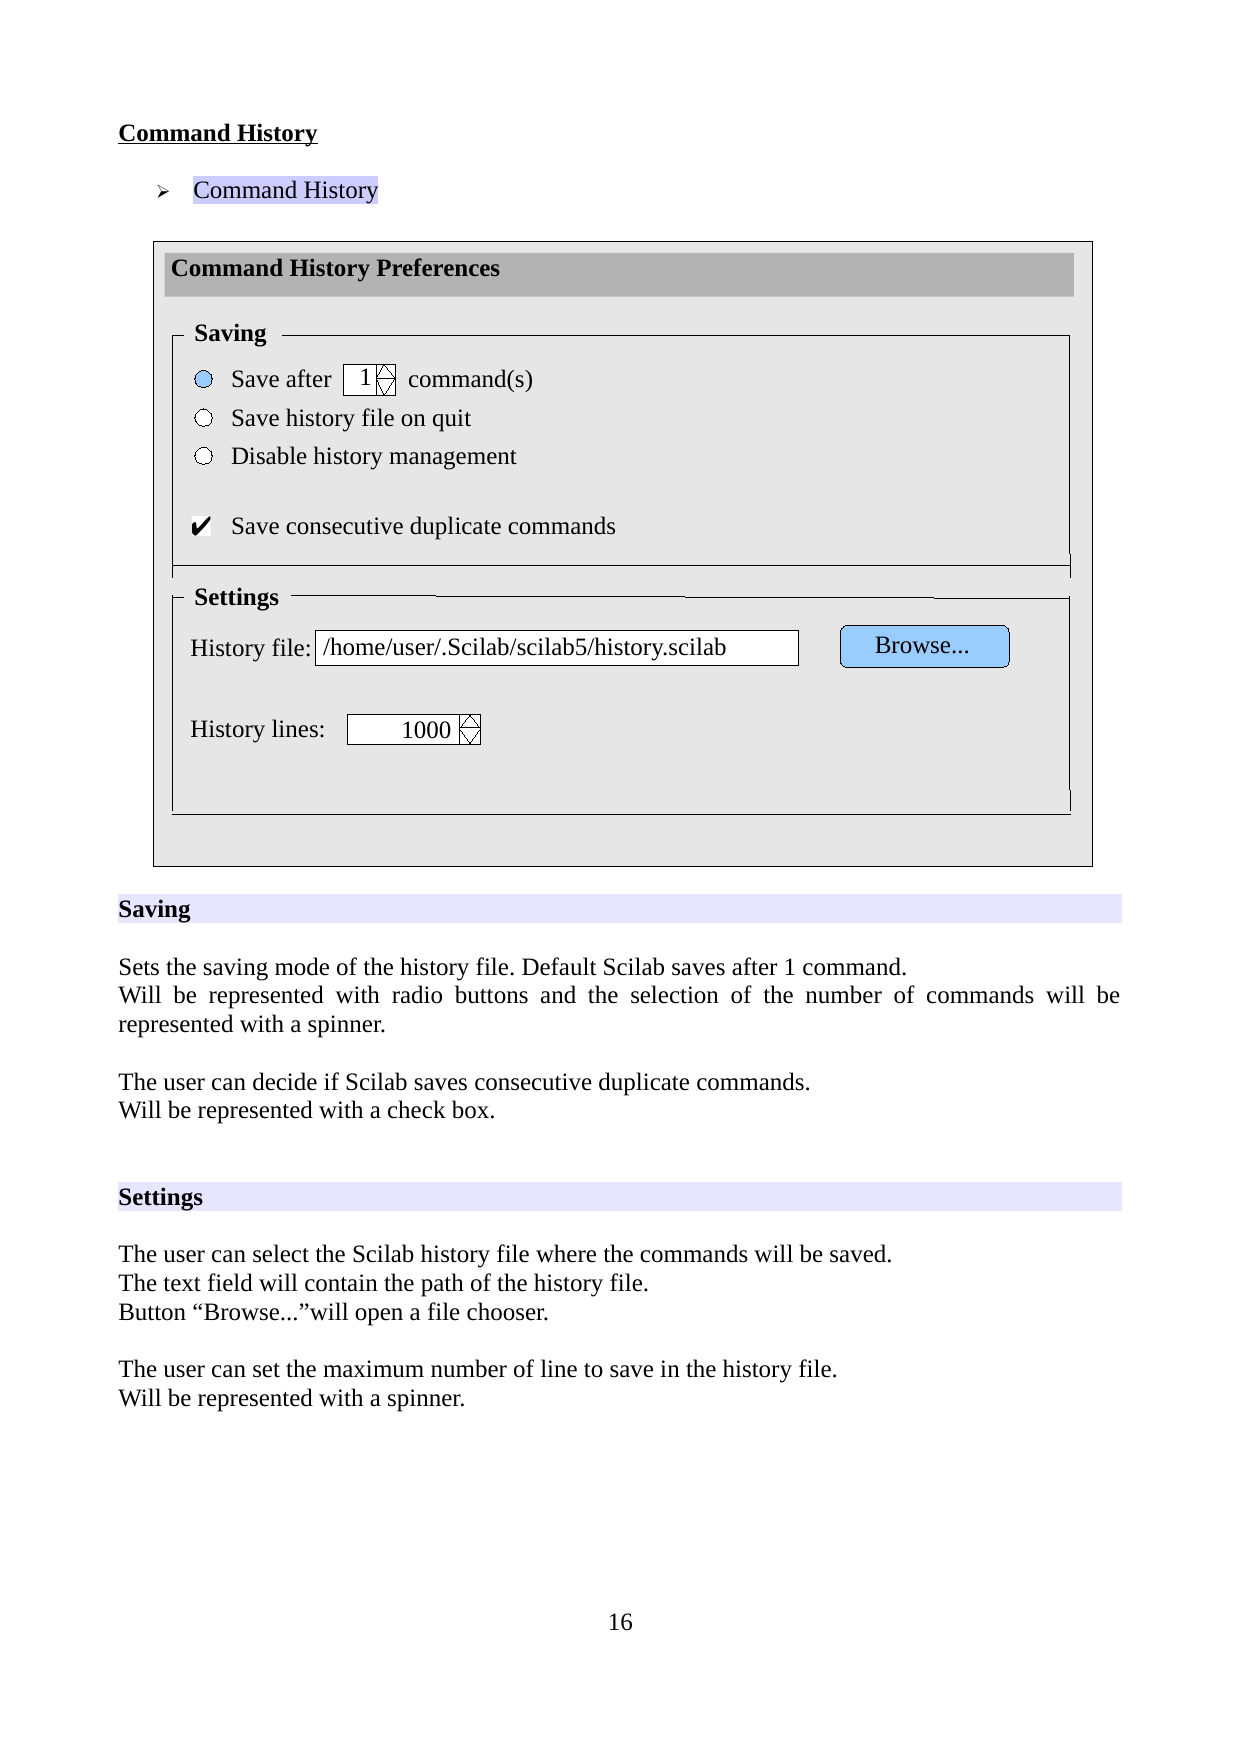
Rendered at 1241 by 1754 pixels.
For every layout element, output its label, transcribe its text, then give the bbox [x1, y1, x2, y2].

text The text field will contain the path of the history file. [118, 1268, 1122, 1297]
text Will be represented with a spinner. [118, 1383, 1122, 1412]
text The user can decide if Scilab saves consecutive duplicate commands. [118, 1067, 1122, 1096]
text Will be represented with a check box. [118, 1096, 1122, 1124]
text The user can set the maximum number of line to save in the history file. [118, 1354, 1122, 1383]
text Settings [118, 1182, 1122, 1211]
text Will be represented with radio buttons and the selection of the number of commands will be represented with a spinner. [118, 981, 1122, 1038]
list Command History [156, 176, 1122, 204]
text Command History [118, 118, 1122, 147]
text Saving [118, 894, 1122, 923]
text Sets the saving mode of the history file. Default Scilab saves after 1 command. [118, 952, 1122, 981]
text Button “Browse...”will open a file chooser. [118, 1297, 1122, 1326]
picture [191, 516, 211, 536]
text The user can select the Scilab history file where the commands will be saved. [118, 1239, 1122, 1268]
